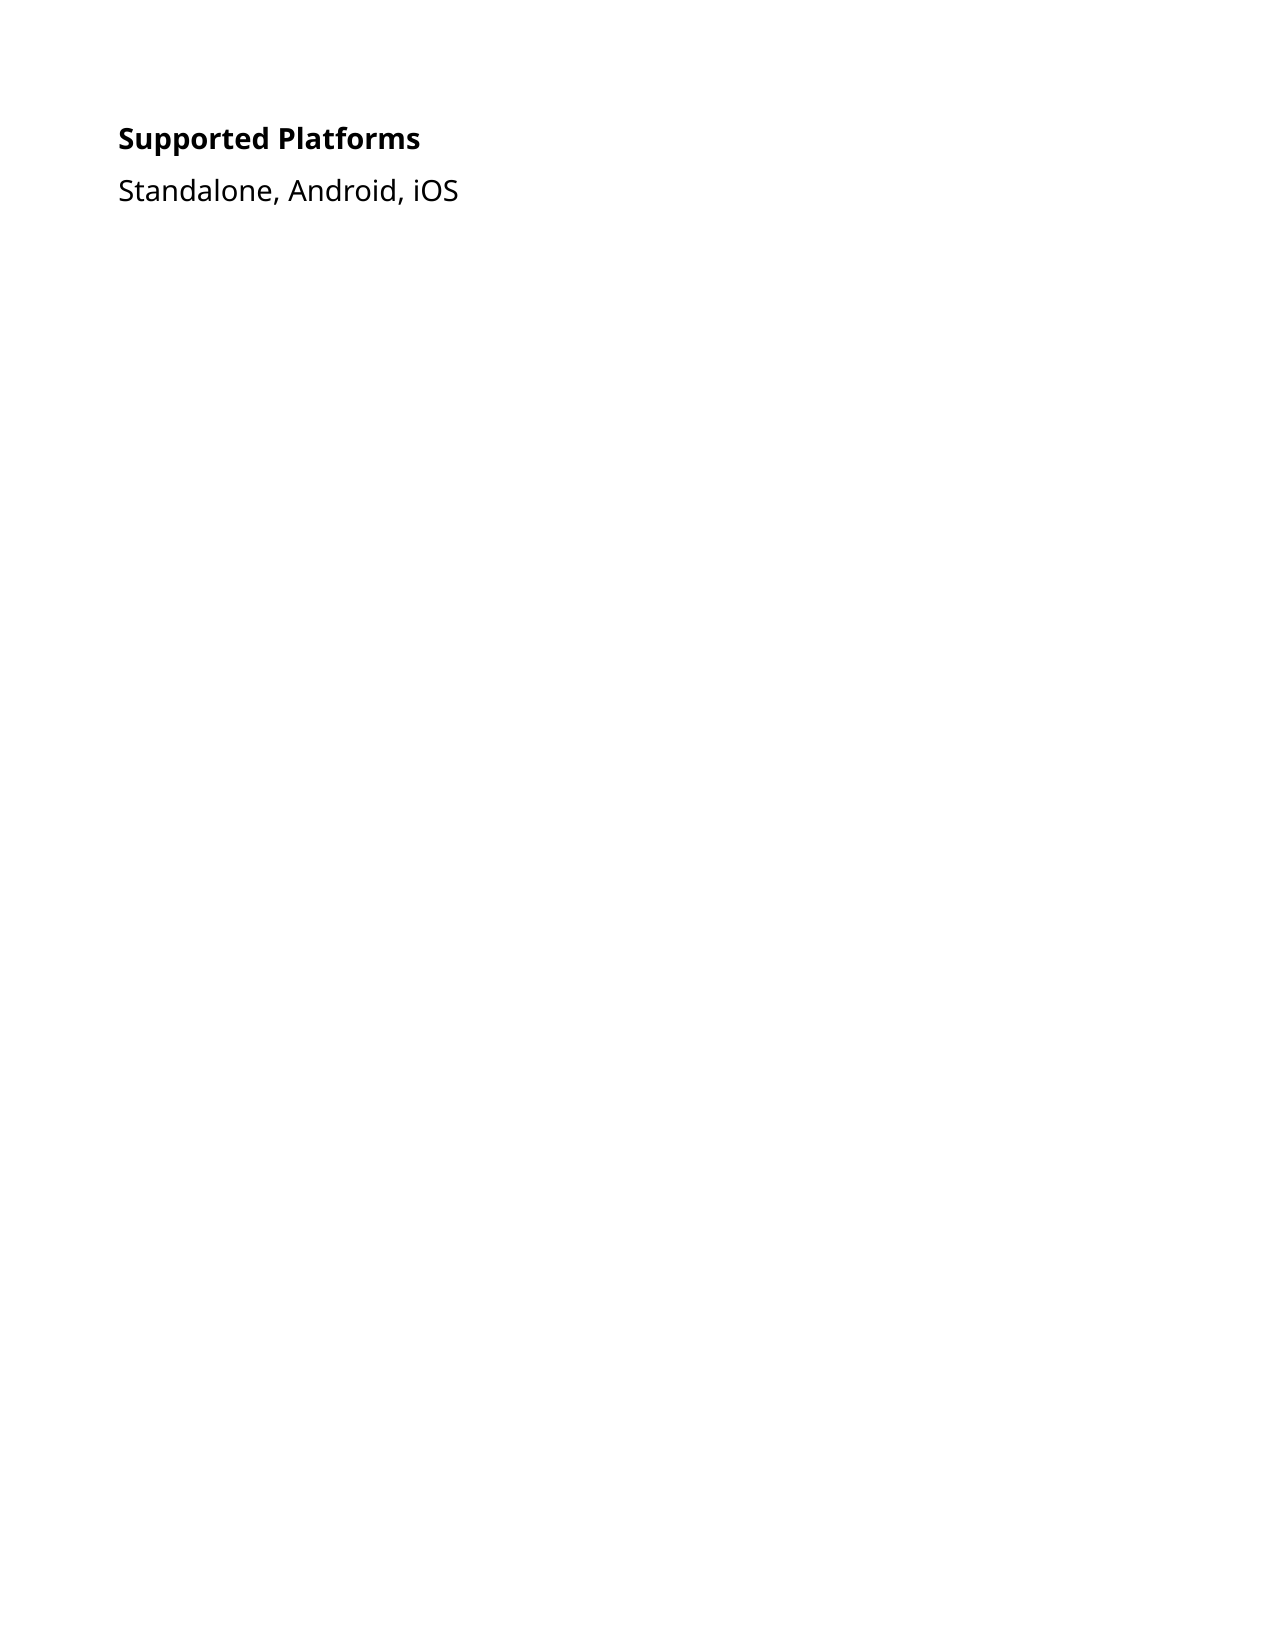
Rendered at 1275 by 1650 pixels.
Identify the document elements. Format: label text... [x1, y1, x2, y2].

subtitle Supported Platforms [118, 118, 1157, 158]
text Standalone, Android, iOS [118, 170, 1157, 210]
